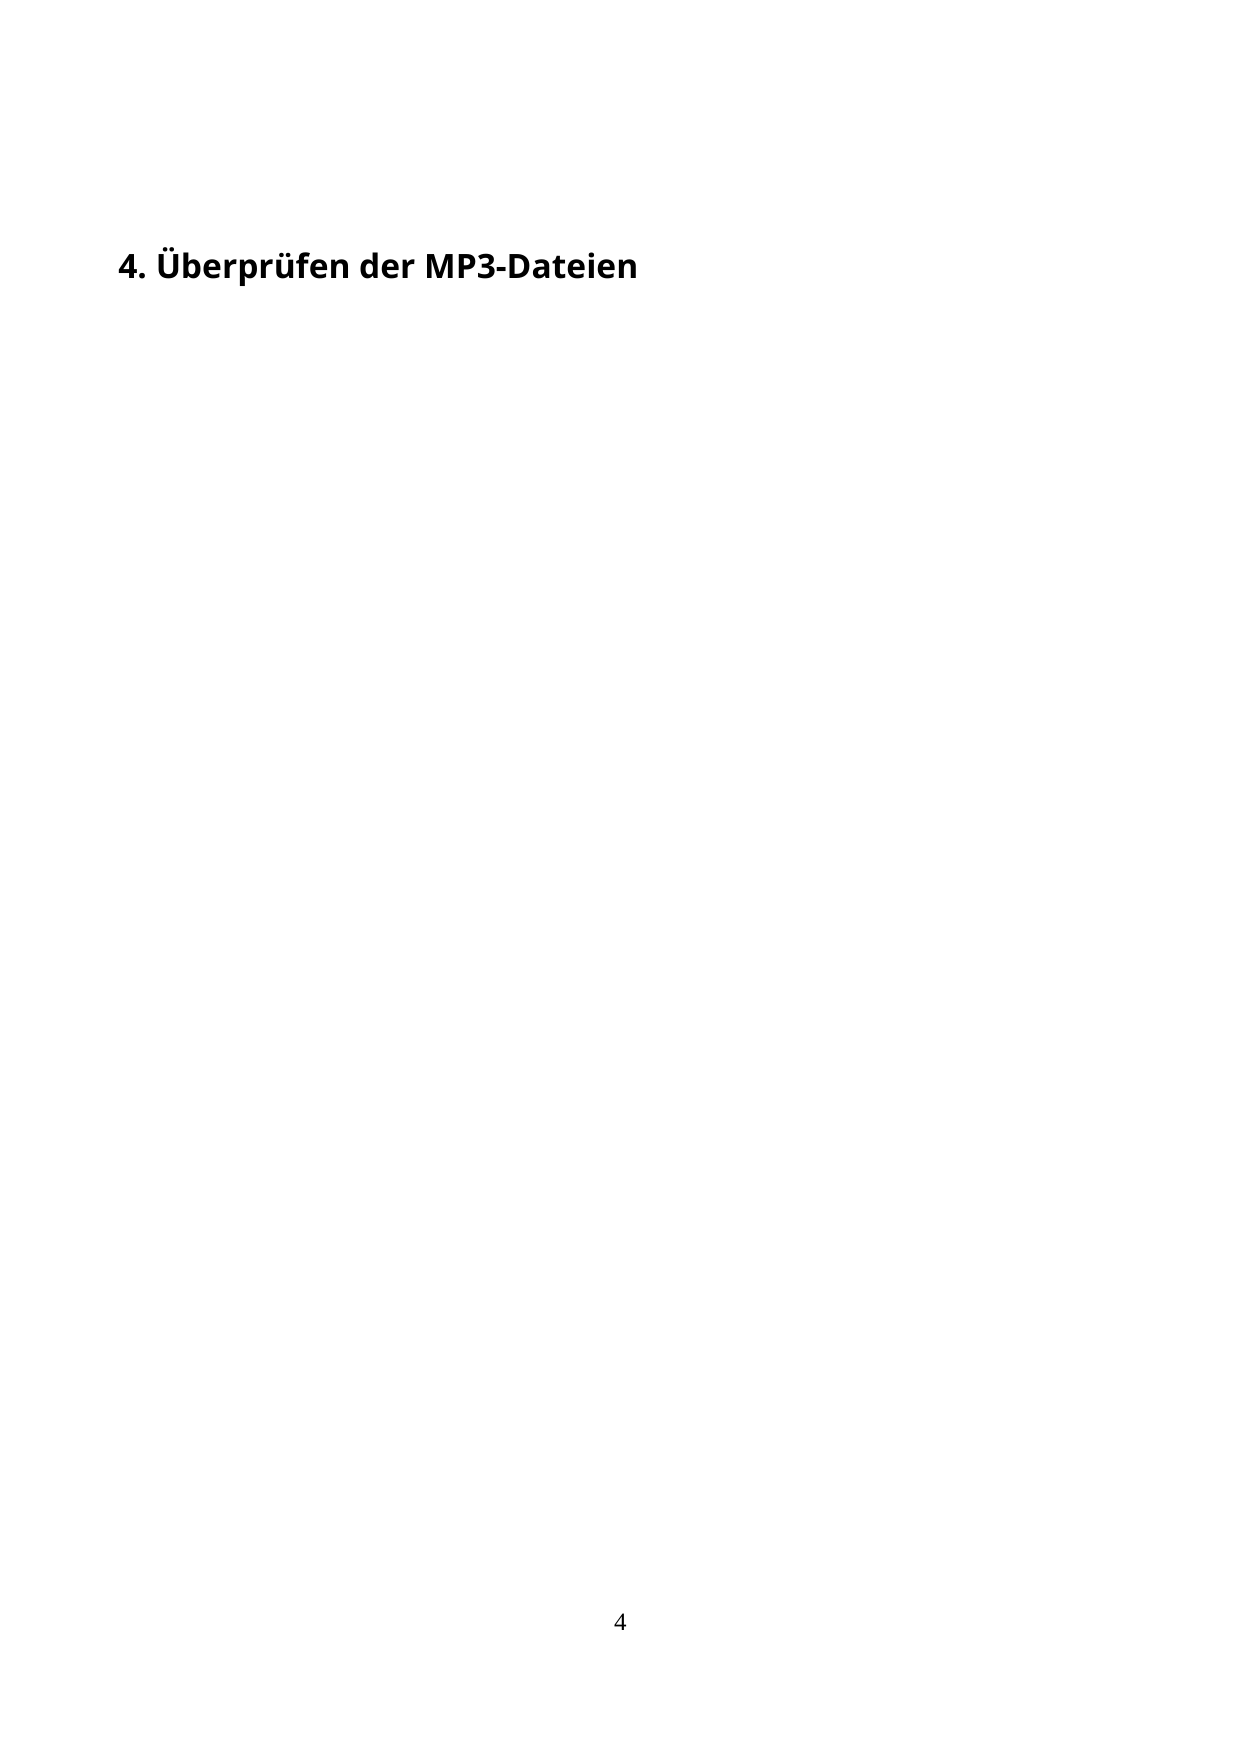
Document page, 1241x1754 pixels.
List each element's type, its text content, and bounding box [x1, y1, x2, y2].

text 4. Überprüfen der MP3-Dateien [118, 243, 1122, 289]
